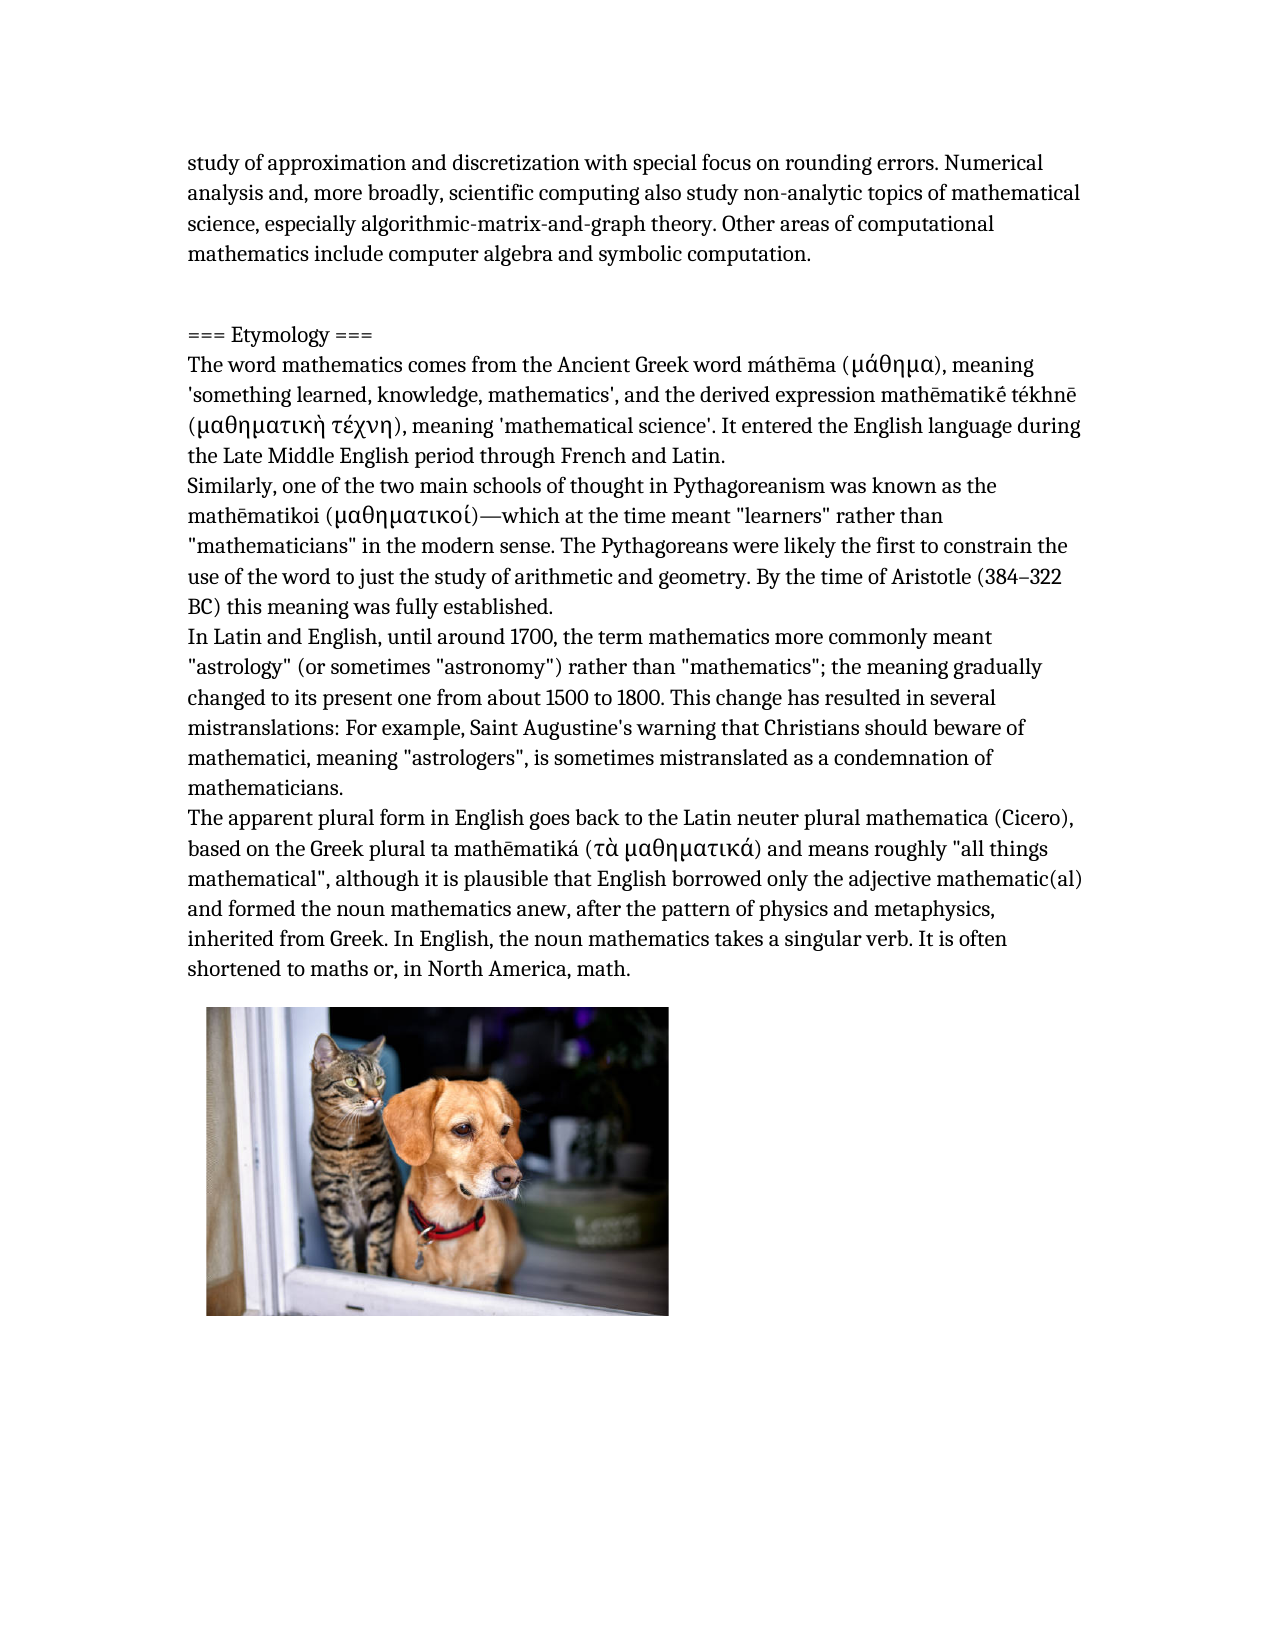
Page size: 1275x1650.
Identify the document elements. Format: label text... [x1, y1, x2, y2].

text study of approximation and discretization with special focus on rounding errors. Numerical analysis and, more broadly, scientific computing also study non-analytic topics of mathematical science, especially algorithmic-matrix-and-graph theory. Other areas of computational mathematics include computer algebra and symbolic computation. [187, 150, 1087, 267]
text === Etymology === The word mathematics comes from the Ancient Greek word máthēma (μάθημα), meaning 'something learned, knowledge, mathematics', and the derived expression mathēmatikḗ tékhnē (μαθηματικὴ τέχνη), meaning 'mathematical science'. It entered the English language during the Late Middle English period through French and Latin. Similarly, one of the two main schools of thought in Pythagoreanism was known as the mathēmatikoi (μαθηματικοί)—which at the time meant "learners" rather than "mathematicians" in the modern sense. The Pythagoreans were likely the first to constrain the use of the word to just the study of arithmetic and geometry. By the time of Aristotle (384–322 BC) this meaning was fully established. In Latin and English, until around 1700, the term mathematics more commonly meant "astrology" (or sometimes "astronomy") rather than "mathematics"; the meaning gradually changed to its present one from about 1500 to 1800. This change has resulted in several mistranslations: For example, Saint Augustine's warning that Christians should beware of mathematici, meaning "astrologers", is sometimes mistranslated as a condemnation of mathematicians. The apparent plural form in English goes back to the Latin neuter plural mathematica (Cicero), based on the Greek plural ta mathēmatiká (τὰ μαθηματικά) and means roughly "all things mathematical", although it is plausible that English borrowed only the adjective mathematic(al) and formed the noun mathematics anew, after the pattern of physics and metaphysics, inherited from Greek. In English, the noun mathematics takes a singular verb. It is often shortened to maths or, in North America, math. [187, 292, 1087, 983]
picture [206, 1007, 669, 1316]
